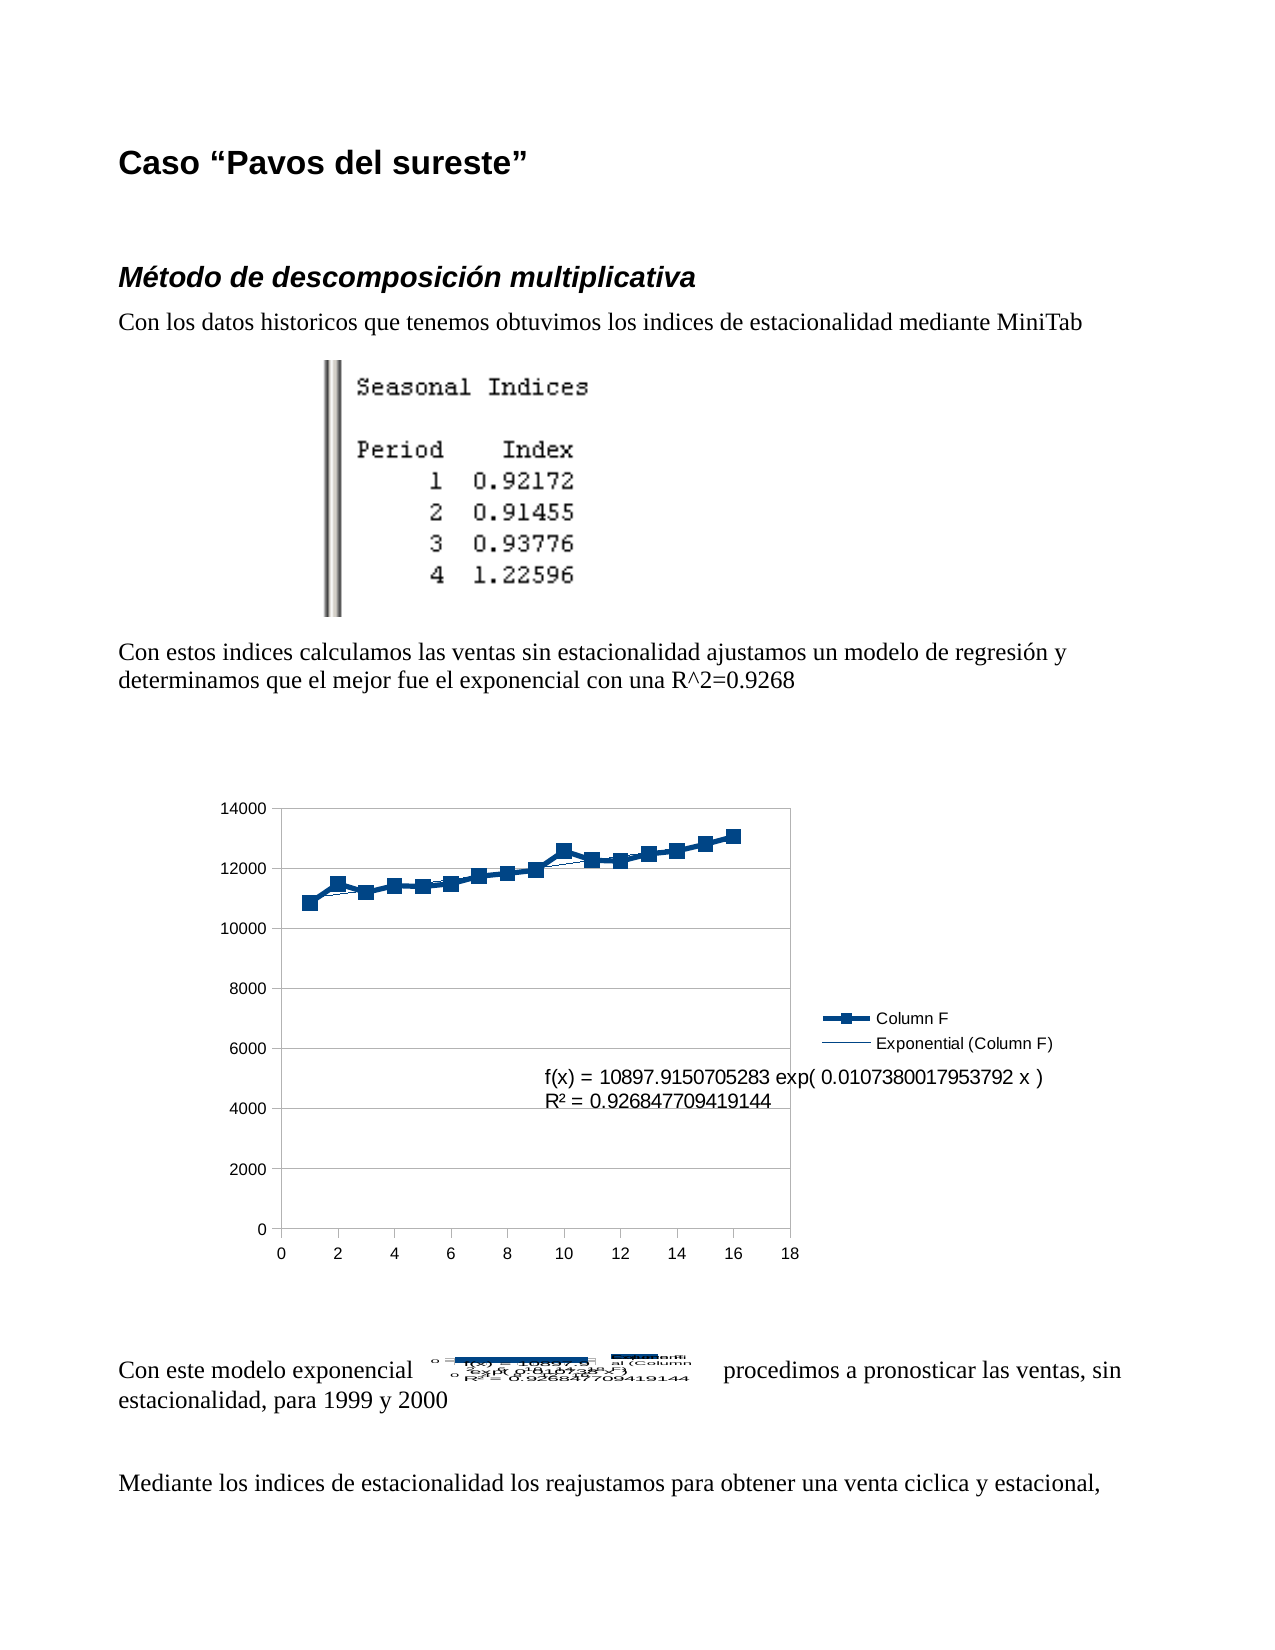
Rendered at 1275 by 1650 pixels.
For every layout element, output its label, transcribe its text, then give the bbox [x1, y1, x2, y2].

subtitle Método de descomposición multiplicativa [118, 261, 1157, 294]
subtitle Caso “Pavos del sureste” [118, 143, 1157, 182]
text Con estos indices calculamos las ventas sin estacionalidad ajustamos un modelo de regresión y determinamos que el mejor fue el exponencial con una R^2=0.9268 [118, 637, 1157, 694]
text Mediante los indices de estacionalidad los reajustamos para obtener una venta ciclica y estacional, [118, 1468, 1157, 1497]
text Con los datos historicos que tenemos obtuvimos los indices de estacionalidad mediante MiniTab [118, 307, 1157, 335]
picture [323, 360, 740, 617]
text Con este modelo exponencial procedimos a pronosticar las ventas, sin estacionalidad, para 1999 y 2000 [118, 1354, 1157, 1414]
